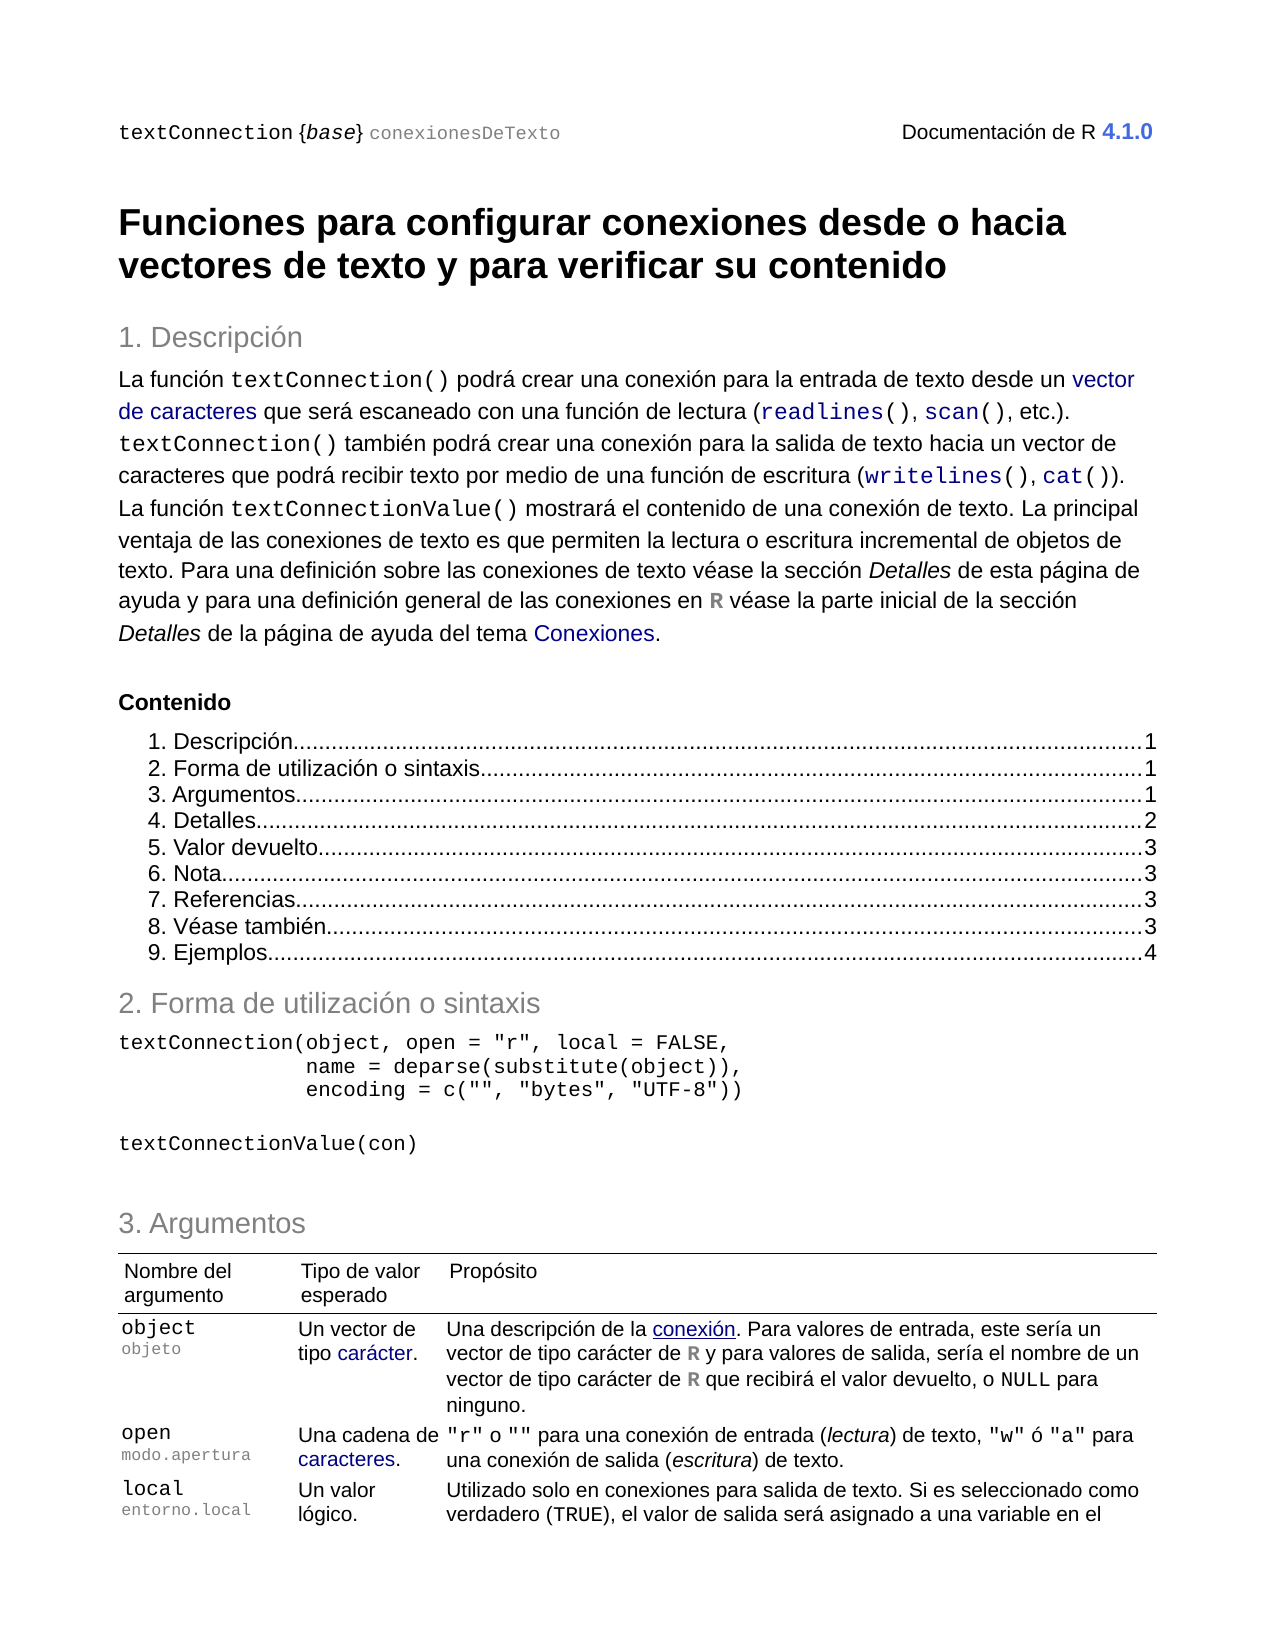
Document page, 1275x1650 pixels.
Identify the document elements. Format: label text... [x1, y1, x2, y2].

text La función textConnection() podrá crear una conexión para la entrada de texto desde un vector de caracteres que será escaneado con una función de lectura (readlines(), scan(), etc.). textConnection() también podrá crear una conexión para la salida de texto hacia un vector de caracteres que podrá recibir texto por medio de una función de escritura (writelines(), cat()). La función textConnectionValue() mostrará el contenido de una conexión de texto. La principal ventaja de las conexiones de texto es que permiten la lectura o escritura incremental de objetos de texto. Para una definición sobre las conexiones de texto véase la sección Detalles de esta página de ayuda y para una definición general de las conexiones en R véase la parte inicial de la sección Detalles de la página de ayuda del tema Conexiones. [118, 366, 1157, 646]
text encoding = c("", "bytes", "UTF-8")) [118, 1079, 1157, 1103]
text name = deparse(substitute(object)), [118, 1056, 1157, 1079]
subtitle 3. Argumentos [118, 1207, 1157, 1240]
text 1. Descripción 1 [148, 728, 1157, 754]
table_header Propósito [443, 1254, 1157, 1313]
text 2. Forma de utilización o sintaxis 1 [148, 754, 1157, 781]
title Funciones para configurar conexiones desde o hacia vectores de texto y para verificar su contenido [118, 200, 1157, 287]
table_cell Un valor lógico. [295, 1475, 443, 1531]
text 6. Nota 3 [148, 860, 1157, 886]
table_cell Una descripción de la conexión. Para valores de entrada, este sería un vector de tipo carácter de R y para valores de salida, sería el nombre de un vector de tipo carácter de R que recibirá el valor devuelto, o NULL para ninguno. [443, 1314, 1157, 1419]
table_cell local entorno.local [118, 1475, 295, 1531]
text 9. Ejemplos 4 [148, 939, 1157, 965]
text 7. Referencias 3 [148, 886, 1157, 913]
table_cell Un vector de tipo carácter. [295, 1314, 443, 1419]
text 4. Detalles 2 [148, 807, 1157, 833]
table_cell Utilizado solo en conexiones para salida de texto. Si es seleccionado como verdadero (TRUE), el valor de salida será asignado a una variable en el [443, 1475, 1157, 1531]
subtitle 1. Descripción [118, 320, 1157, 353]
text textConnectionValue(con) [118, 1133, 1157, 1156]
table_cell open modo.apertura [118, 1420, 295, 1475]
table_cell "r" o "" para una conexión de entrada (lectura) de texto, "w" ó "a" para una conexión de salida (escritura) de texto. [443, 1420, 1157, 1475]
table_header Tipo de valor esperado [295, 1254, 443, 1313]
text 5. Valor devuelto 3 [148, 833, 1157, 860]
subtitle Contenido [118, 689, 1157, 716]
text textConnection(object, open = "r", local = FALSE, [118, 1032, 1157, 1056]
subtitle 2. Forma de utilización o sintaxis [118, 986, 1157, 1020]
table_header Nombre del argumento [118, 1254, 295, 1313]
table_cell Una cadena de caracteres. [295, 1420, 443, 1475]
table_cell object objeto [118, 1314, 295, 1419]
text 8. Véase también 3 [148, 913, 1157, 939]
text 3. Argumentos 1 [148, 781, 1157, 807]
